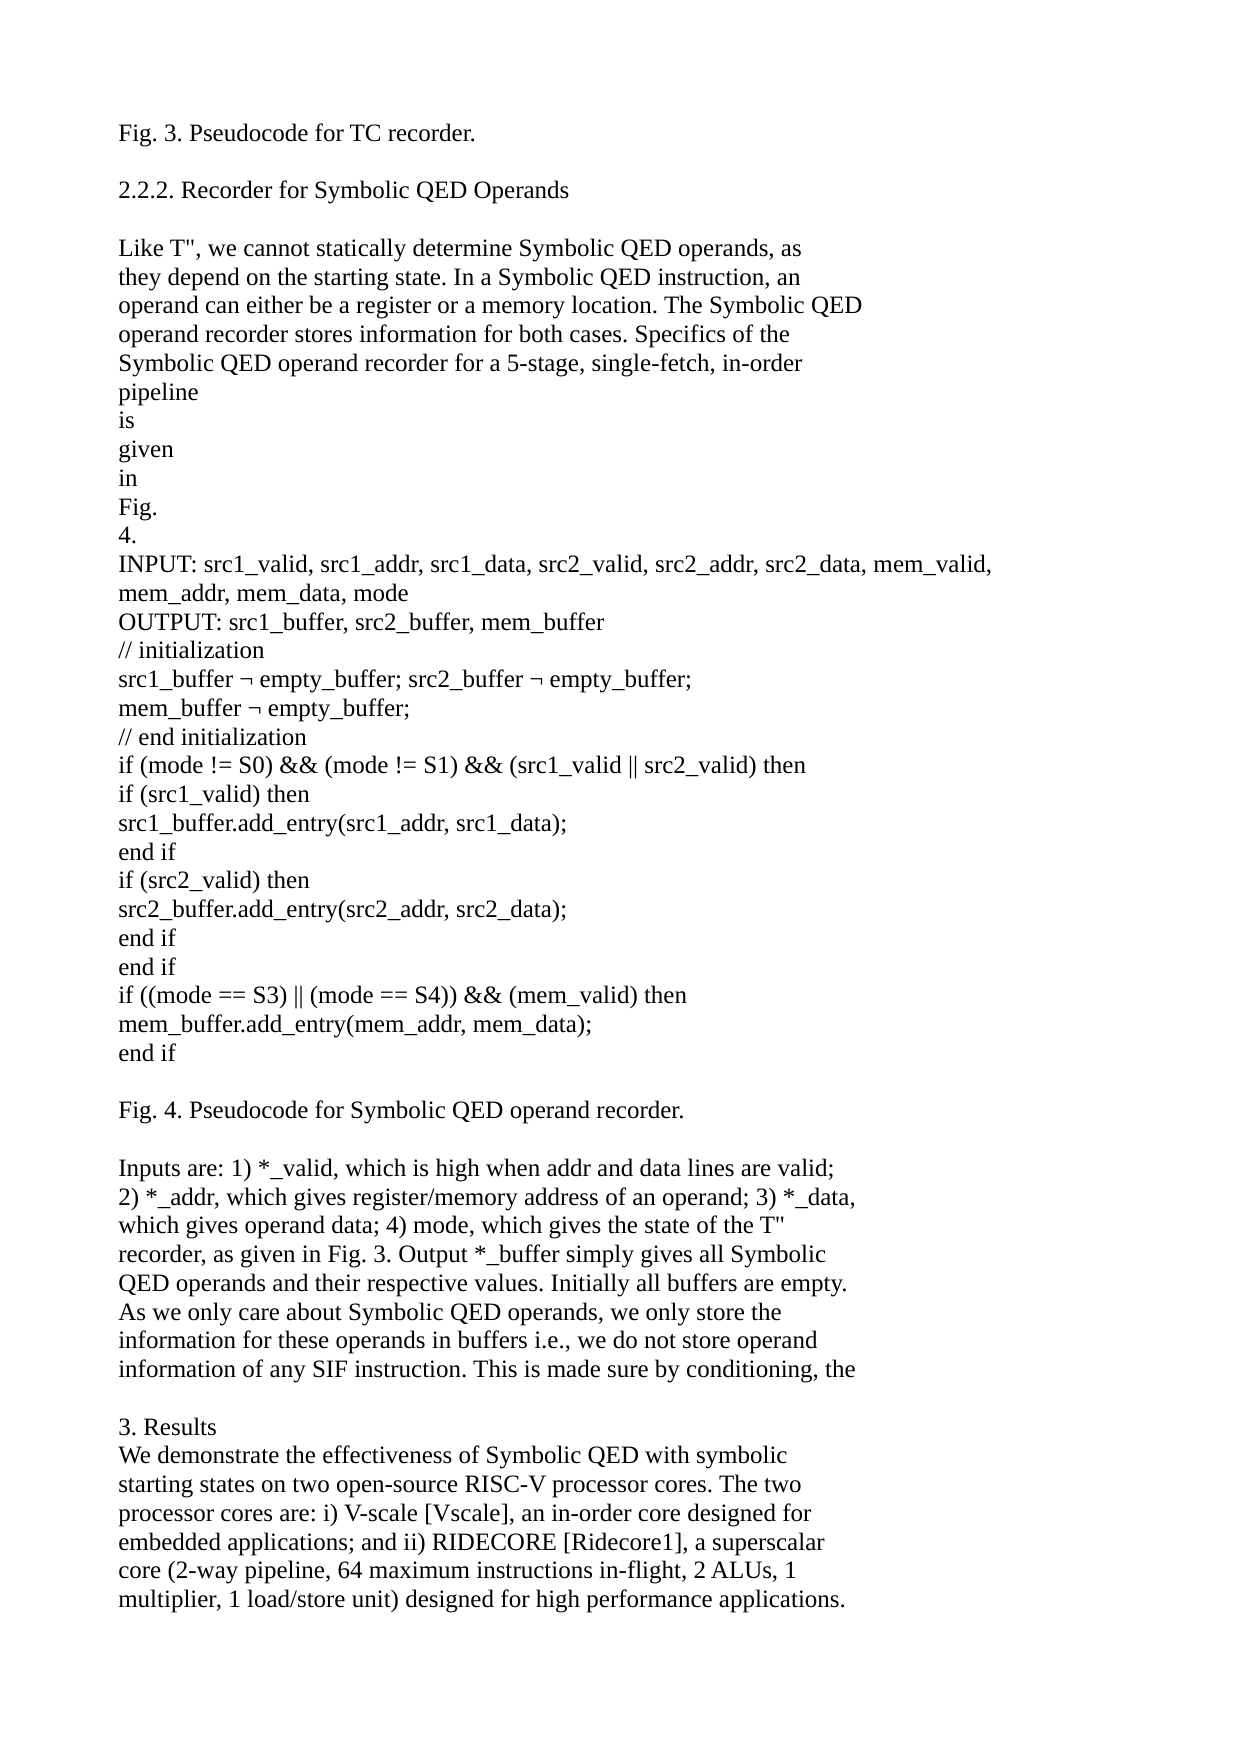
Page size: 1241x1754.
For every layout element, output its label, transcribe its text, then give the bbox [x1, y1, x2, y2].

text which gives operand data; 4) mode, which gives the state of the T" [118, 1211, 1122, 1239]
text 4. [118, 521, 1122, 549]
text if ((mode == S3) || (mode == S4)) && (mem_valid) then [118, 981, 1122, 1009]
text end if [118, 1038, 1122, 1067]
text Fig. 4. Pseudocode for Symbolic QED operand recorder. [118, 1096, 1122, 1124]
text QED operands and their respective values. Initially all buffers are empty. [118, 1268, 1122, 1297]
text if (src2_valid) then [118, 866, 1122, 894]
text mem_buffer.add_entry(mem_addr, mem_data); [118, 1009, 1122, 1038]
text operand can either be a register or a memory location. The Symbolic QED [118, 291, 1122, 319]
text We demonstrate the effectiveness of Symbolic QED with symbolic [118, 1441, 1122, 1469]
text information for these operands in buffers i.e., we do not store operand [118, 1326, 1122, 1354]
text if (mode != S0) && (mode != S1) && (src1_valid || src2_valid) then [118, 751, 1122, 779]
text core (2-way pipeline, 64 maximum instructions in-flight, 2 ALUs, 1 [118, 1556, 1122, 1584]
text INPUT: src1_valid, src1_addr, src1_data, src2_valid, src2_addr, src2_data, mem_valid, [118, 549, 1122, 578]
text embedded applications; and ii) RIDECORE [Ridecore1], a superscalar [118, 1527, 1122, 1556]
text end if [118, 923, 1122, 952]
text in [118, 463, 1122, 492]
text given [118, 434, 1122, 463]
text Inputs are: 1) *_valid, which is high when addr and data lines are valid; [118, 1153, 1122, 1182]
text if (src1_valid) then [118, 779, 1122, 808]
text end if [118, 952, 1122, 981]
text mem_buffer ¬ empty_buffer; [118, 693, 1122, 722]
text OUTPUT: src1_buffer, src2_buffer, mem_buffer [118, 607, 1122, 636]
text 2.2.2. Recorder for Symbolic QED Operands [118, 176, 1122, 204]
text is [118, 406, 1122, 434]
text Like T", we cannot statically determine Symbolic QED operands, as [118, 233, 1122, 262]
text operand recorder stores information for both cases. Specifics of the [118, 319, 1122, 348]
text 3. Results [118, 1412, 1122, 1441]
text pipeline [118, 377, 1122, 406]
text information of any SIF instruction. This is made sure by conditioning, the [118, 1354, 1122, 1383]
text end if [118, 837, 1122, 866]
text Fig. 3. Pseudocode for TC recorder. [118, 118, 1122, 147]
text src2_buffer.add_entry(src2_addr, src2_data); [118, 894, 1122, 923]
text src1_buffer.add_entry(src1_addr, src1_data); [118, 808, 1122, 837]
text they depend on the starting state. In a Symbolic QED instruction, an [118, 262, 1122, 291]
text processor cores are: i) V-scale [Vscale], an in-order core designed for [118, 1498, 1122, 1527]
text multiplier, 1 load/store unit) designed for high performance applications. [118, 1584, 1122, 1613]
text starting states on two open-source RISC-V processor cores. The two [118, 1469, 1122, 1498]
text recorder, as given in Fig. 3. Output *_buffer simply gives all Symbolic [118, 1239, 1122, 1268]
text // end initialization [118, 722, 1122, 751]
text Fig. [118, 492, 1122, 521]
text Symbolic QED operand recorder for a 5-stage, single-fetch, in-order [118, 348, 1122, 377]
text 2) *_addr, which gives register/memory address of an operand; 3) *_data, [118, 1182, 1122, 1211]
text // initialization [118, 636, 1122, 664]
text src1_buffer ¬ empty_buffer; src2_buffer ¬ empty_buffer; [118, 664, 1122, 693]
text mem_addr, mem_data, mode [118, 578, 1122, 607]
text As we only care about Symbolic QED operands, we only store the [118, 1297, 1122, 1326]
